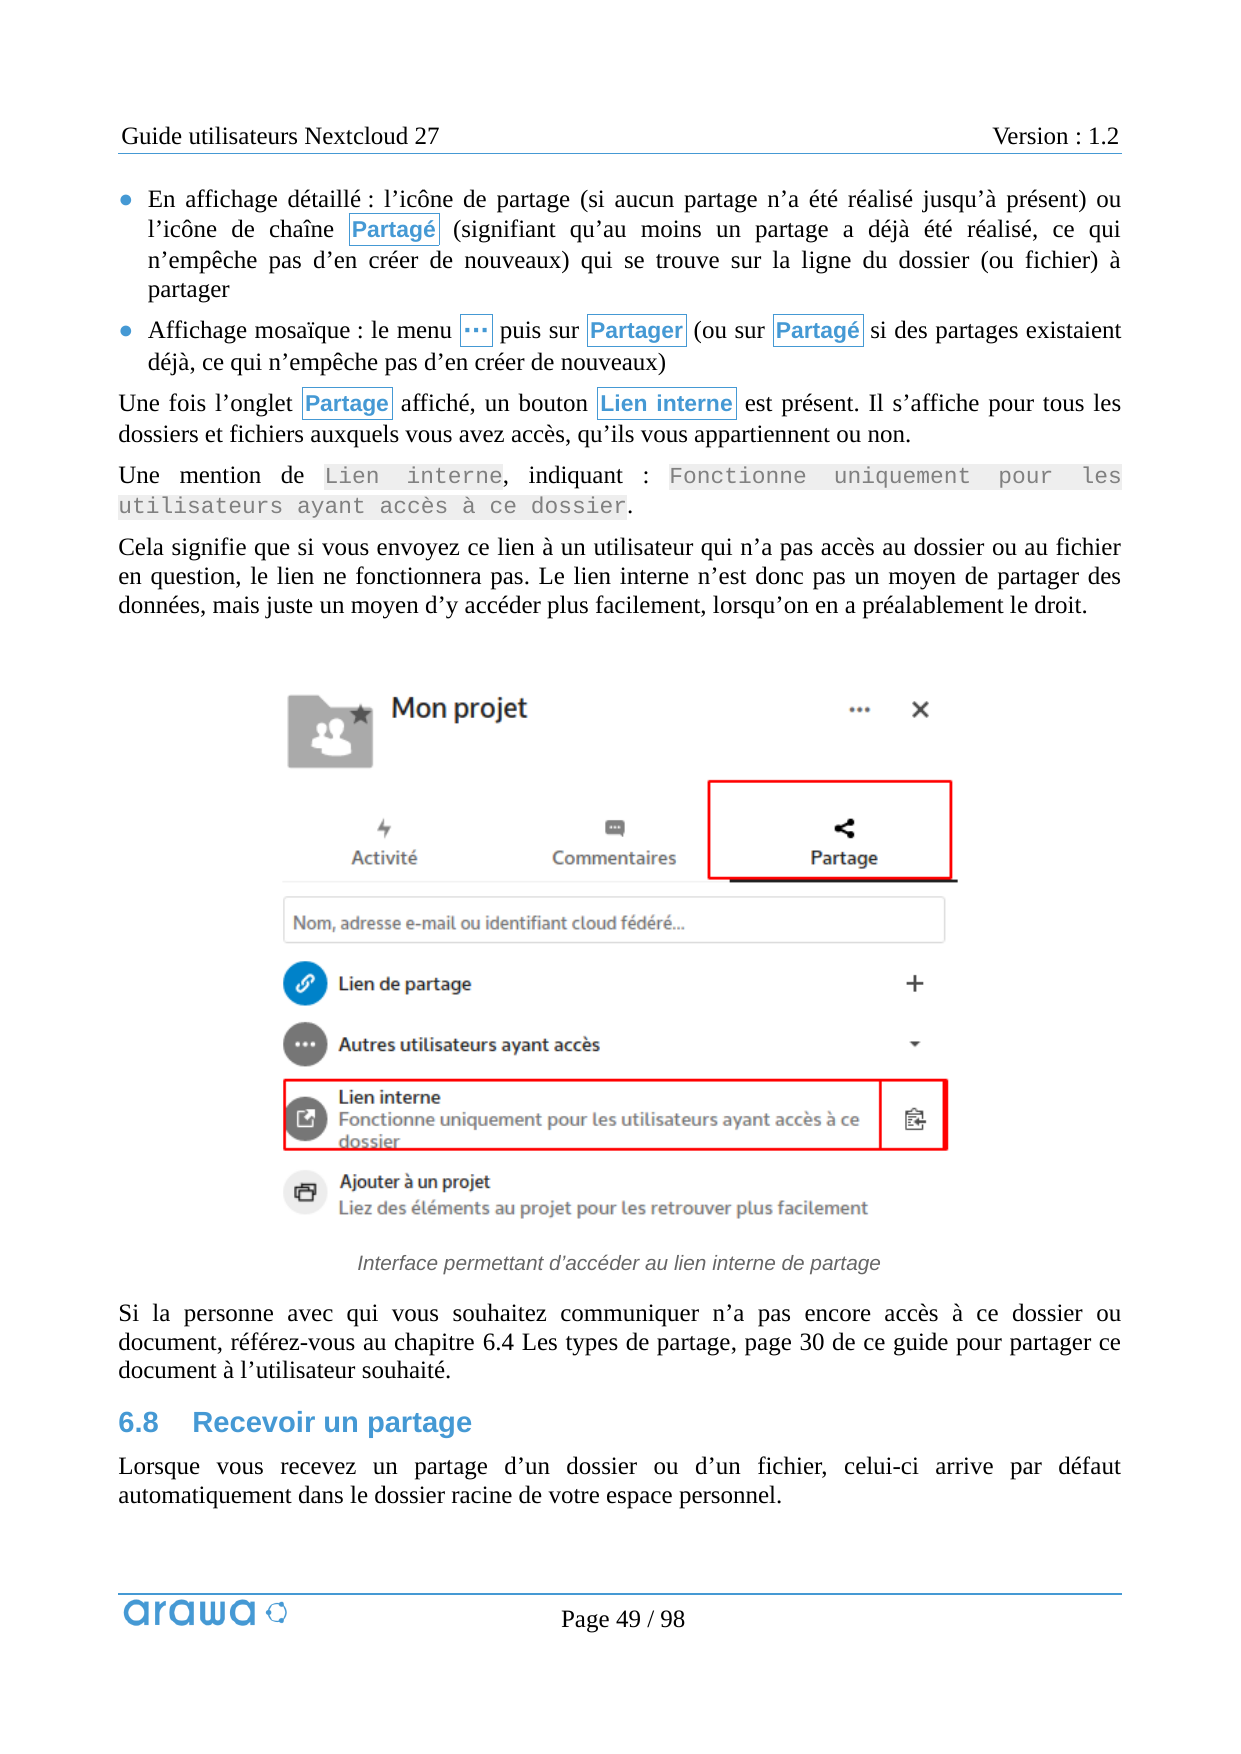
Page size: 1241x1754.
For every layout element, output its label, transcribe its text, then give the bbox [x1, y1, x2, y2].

picture [282, 682, 958, 1227]
subtitle Recevoir un partage [118, 1405, 1122, 1439]
text Interface permettant d’accéder au lien interne de partage [118, 1250, 1122, 1274]
text Lorsque vous recevez un partage d’un dossier ou d’un fichier, celui-ci arrive par défaut automatiquement dans le dossier racine de votre espace personnel. [118, 1451, 1122, 1509]
text Une mention de Lien interne, indiquant : Fonctionne uniquement pour les utilisateurs ayant accès à ce dossier. [118, 460, 1122, 520]
list Affichage mosaïque : le menu ⋅⋅⋅ puis sur Partager (ou sur Partagé si des partages existaient déjà, ce qui n’empêche pas d’en créer de nouveaux) [118, 314, 1122, 375]
list En affichage détaillé : l’icône de partage (si aucun partage n’a été réalisé jusqu’à présent) ou l’icône de chaîne Partagé (signifiant qu’au moins un partage a déjà été réalisé, ce qui n’empêche pas d’en créer de nouveaux) qui se trouve sur la ligne du dossier (ou fichier) à partager [118, 184, 1122, 302]
text Cela signifie que si vous envoyez ce lien à un utilisateur qui n’a pas accès au dossier ou au fichier en question, le lien ne fonctionnera pas. Le lien interne n’est donc pas un moyen de partager des données, mais juste un moyen d’y accéder plus facilement, lorsqu’on en a préalablement le droit. [118, 532, 1122, 618]
picture [121, 1597, 290, 1628]
text Une fois l’onglet Partage affiché, un bouton Lien interne est présent. Il s’affiche pour tous les dossiers et fichiers auxquels vous avez accès, qu’ils vous appartiennent ou non. [118, 387, 1122, 448]
text Si la personne avec qui vous souhaitez communiquer n’a pas encore accès à ce dossier ou document, référez-vous au chapitre 6.4 Les types de partage, page 30 de ce guide pour partager ce document à l’utilisateur souhaité. [118, 1298, 1122, 1384]
